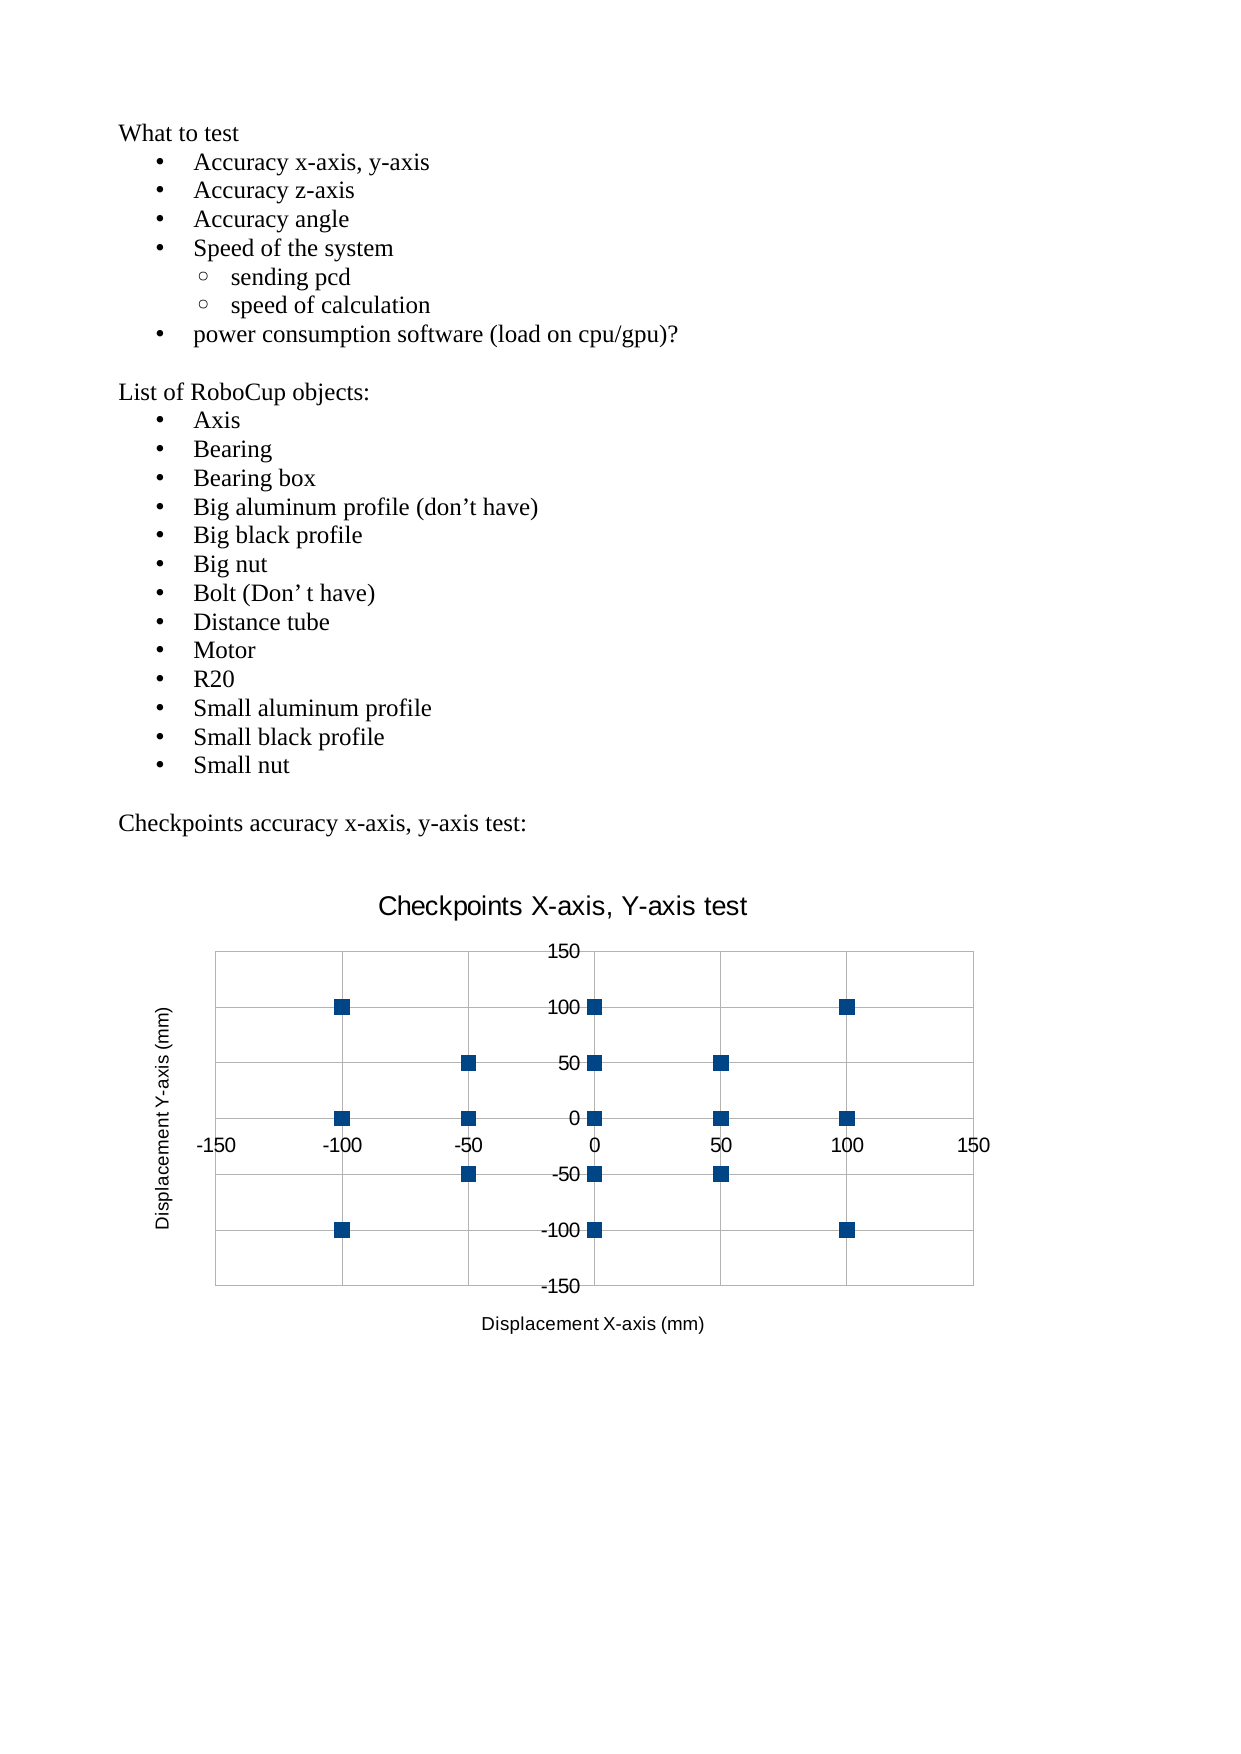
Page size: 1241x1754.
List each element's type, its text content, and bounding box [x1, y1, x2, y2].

list Axis [156, 406, 1122, 434]
list R20 [156, 664, 1122, 693]
text List of RoboCup objects: [118, 377, 1122, 406]
list Small black profile [156, 722, 1122, 751]
list Accuracy x-axis, y-axis [156, 147, 1122, 176]
list Accuracy z-axis [156, 176, 1122, 204]
list Bearing box [156, 463, 1122, 492]
list Motor [156, 636, 1122, 664]
list Big aluminum profile (don’t have) [156, 492, 1122, 521]
list Speed of the system [156, 233, 1122, 262]
list Small nut [156, 751, 1122, 779]
list speed of calculation [193, 291, 1122, 319]
list Bolt (Don’ t have) [156, 578, 1122, 607]
list Big nut [156, 549, 1122, 578]
text What to test [118, 118, 1122, 147]
list Small aluminum profile [156, 693, 1122, 722]
list Accuracy angle [156, 204, 1122, 233]
list Bearing [156, 434, 1122, 463]
list Big black profile [156, 521, 1122, 549]
list power consumption software (load on cpu/gpu)? [156, 319, 1122, 348]
list Distance tube [156, 607, 1122, 636]
list sending pcd [193, 262, 1122, 291]
text Checkpoints accuracy x-axis, y-axis test: [118, 808, 1122, 837]
